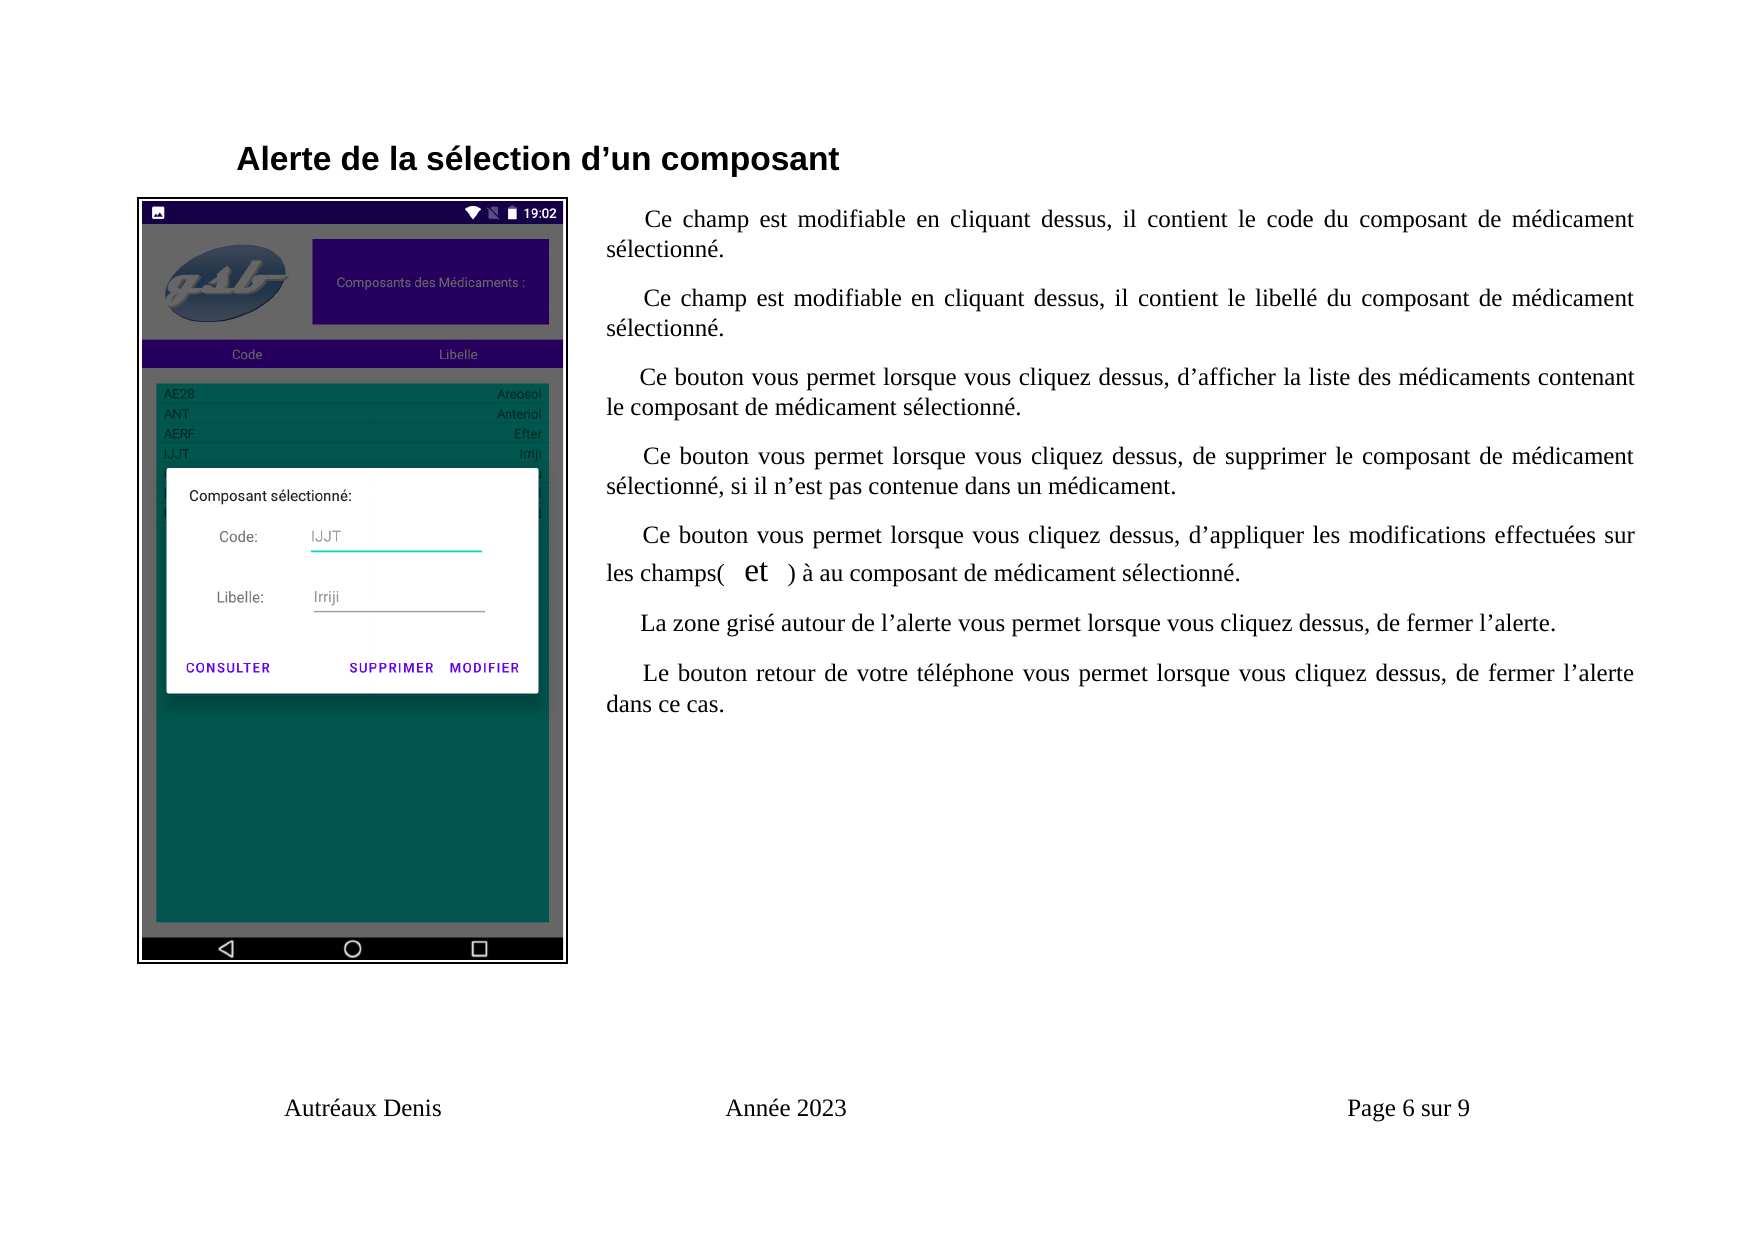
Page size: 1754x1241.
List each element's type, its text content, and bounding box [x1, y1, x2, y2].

text  Ce bouton vous permet lorsque vous cliquez dessus, d’afficher la liste des médicaments contenant le composant de médicament sélectionné. [568, 354, 1636, 421]
text  Le bouton retour de votre téléphone vous permet lorsque vous cliquez dessus, de fermer l’alerte dans ce cas. [568, 651, 1636, 718]
text  La zone grisé autour de l’alerte vous permet lorsque vous cliquez dessus, de fermer l’alerte. [568, 600, 1636, 639]
text  Ce champ est modifiable en cliquant dessus, il contient le code du composant de médicament sélectionné. [118, 196, 567, 263]
text  Ce champ est modifiable en cliquant dessus, il contient le code du composant de médicament sélectionné. [568, 196, 1636, 263]
text  Ce champ est modifiable en cliquant dessus, il contient le libellé du composant de médicament sélectionné. [568, 275, 1636, 342]
text  Ce champ est modifiable en cliquant dessus, il contient le code du composant de médicament sélectionné. [139, 199, 566, 962]
text  Ce bouton vous permet lorsque vous cliquez dessus, d’appliquer les modifications effectuées sur les champs(et) à au composant de médicament sélectionné. [568, 512, 1636, 588]
subtitle Alerte de la sélection d’un composant [118, 139, 1636, 178]
picture [142, 201, 564, 960]
text  Ce bouton vous permet lorsque vous cliquez dessus, de supprimer le composant de médicament sélectionné, si il n’est pas contenue dans un médicament. [568, 433, 1636, 500]
